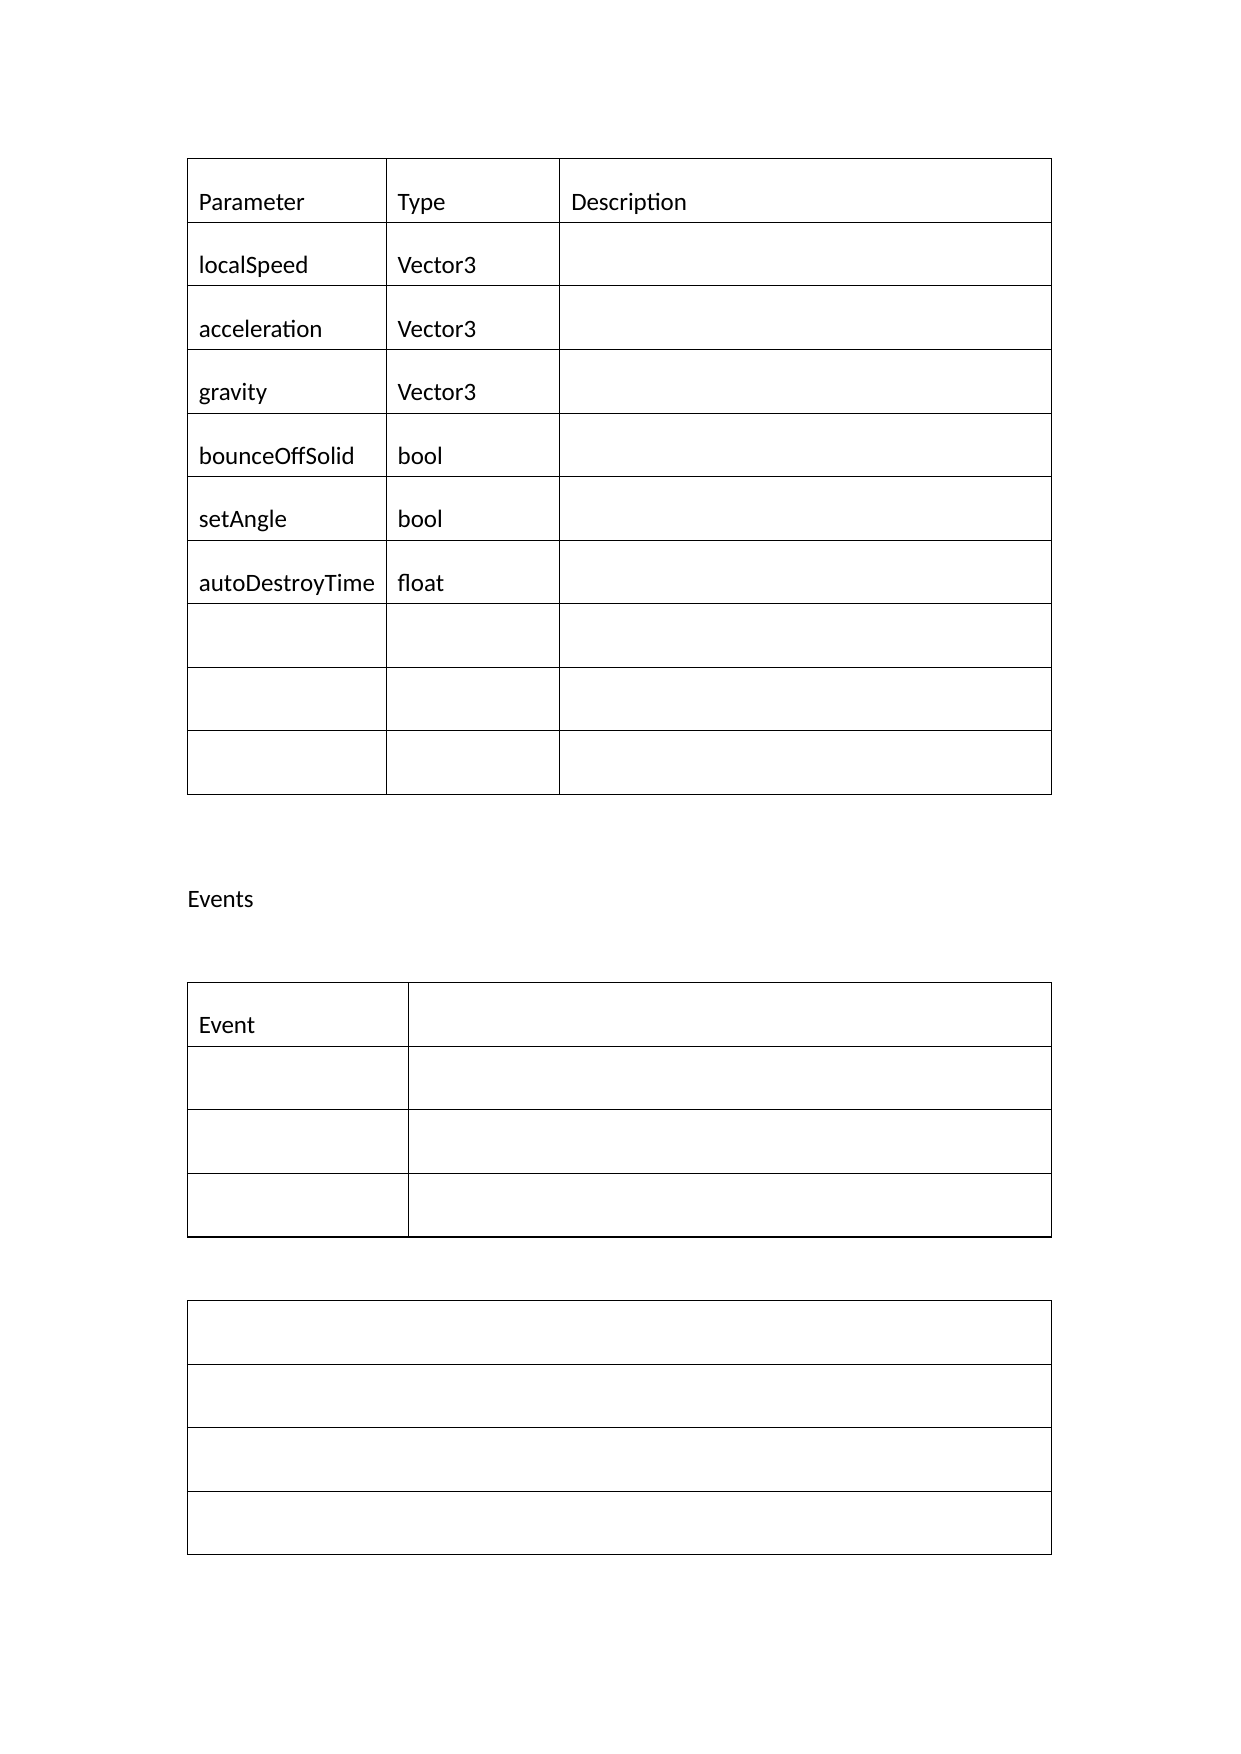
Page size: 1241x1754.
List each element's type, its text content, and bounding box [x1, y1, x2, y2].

table_cell bounceOffSolid [188, 414, 386, 476]
table_cell Vector3 [387, 223, 559, 285]
table_cell [560, 731, 1051, 794]
table_cell [188, 604, 386, 667]
table_cell [560, 350, 1051, 412]
table_cell [560, 668, 1051, 730]
table_cell [387, 604, 559, 667]
table_cell gravity [188, 350, 386, 412]
table_cell localSpeed [188, 223, 386, 285]
table_header Description [560, 159, 1051, 222]
table_cell [560, 223, 1051, 285]
text Events [187, 857, 1053, 920]
table_cell autoDestroyTime [188, 541, 386, 603]
table_header Event [188, 983, 408, 1046]
table_cell [188, 1047, 408, 1109]
table_cell float [387, 541, 559, 603]
table_cell [188, 1174, 408, 1236]
table_cell [387, 668, 559, 730]
table_cell [560, 477, 1051, 539]
table_cell [560, 286, 1051, 349]
table_header Parameter [188, 159, 386, 222]
table_cell [409, 1110, 1051, 1173]
table_cell bool [387, 477, 559, 539]
table_cell Vector3 [387, 350, 559, 412]
table_cell setAngle [188, 477, 386, 539]
table_cell [188, 1365, 1051, 1427]
table_header [409, 983, 1051, 1046]
table_cell Vector3 [387, 286, 559, 349]
table_header Type [387, 159, 559, 222]
table_header [188, 1301, 1051, 1363]
table_cell bool [387, 414, 559, 476]
table_cell [188, 1492, 1051, 1554]
table_cell [560, 541, 1051, 603]
table_cell [188, 731, 386, 794]
table_cell [409, 1047, 1051, 1109]
table_cell acceleration [188, 286, 386, 349]
table_cell [188, 668, 386, 730]
table_cell [387, 731, 559, 794]
table_cell [560, 414, 1051, 476]
table_cell [409, 1174, 1051, 1236]
table_cell [188, 1110, 408, 1173]
table_cell [188, 1428, 1051, 1491]
table_cell [560, 604, 1051, 667]
